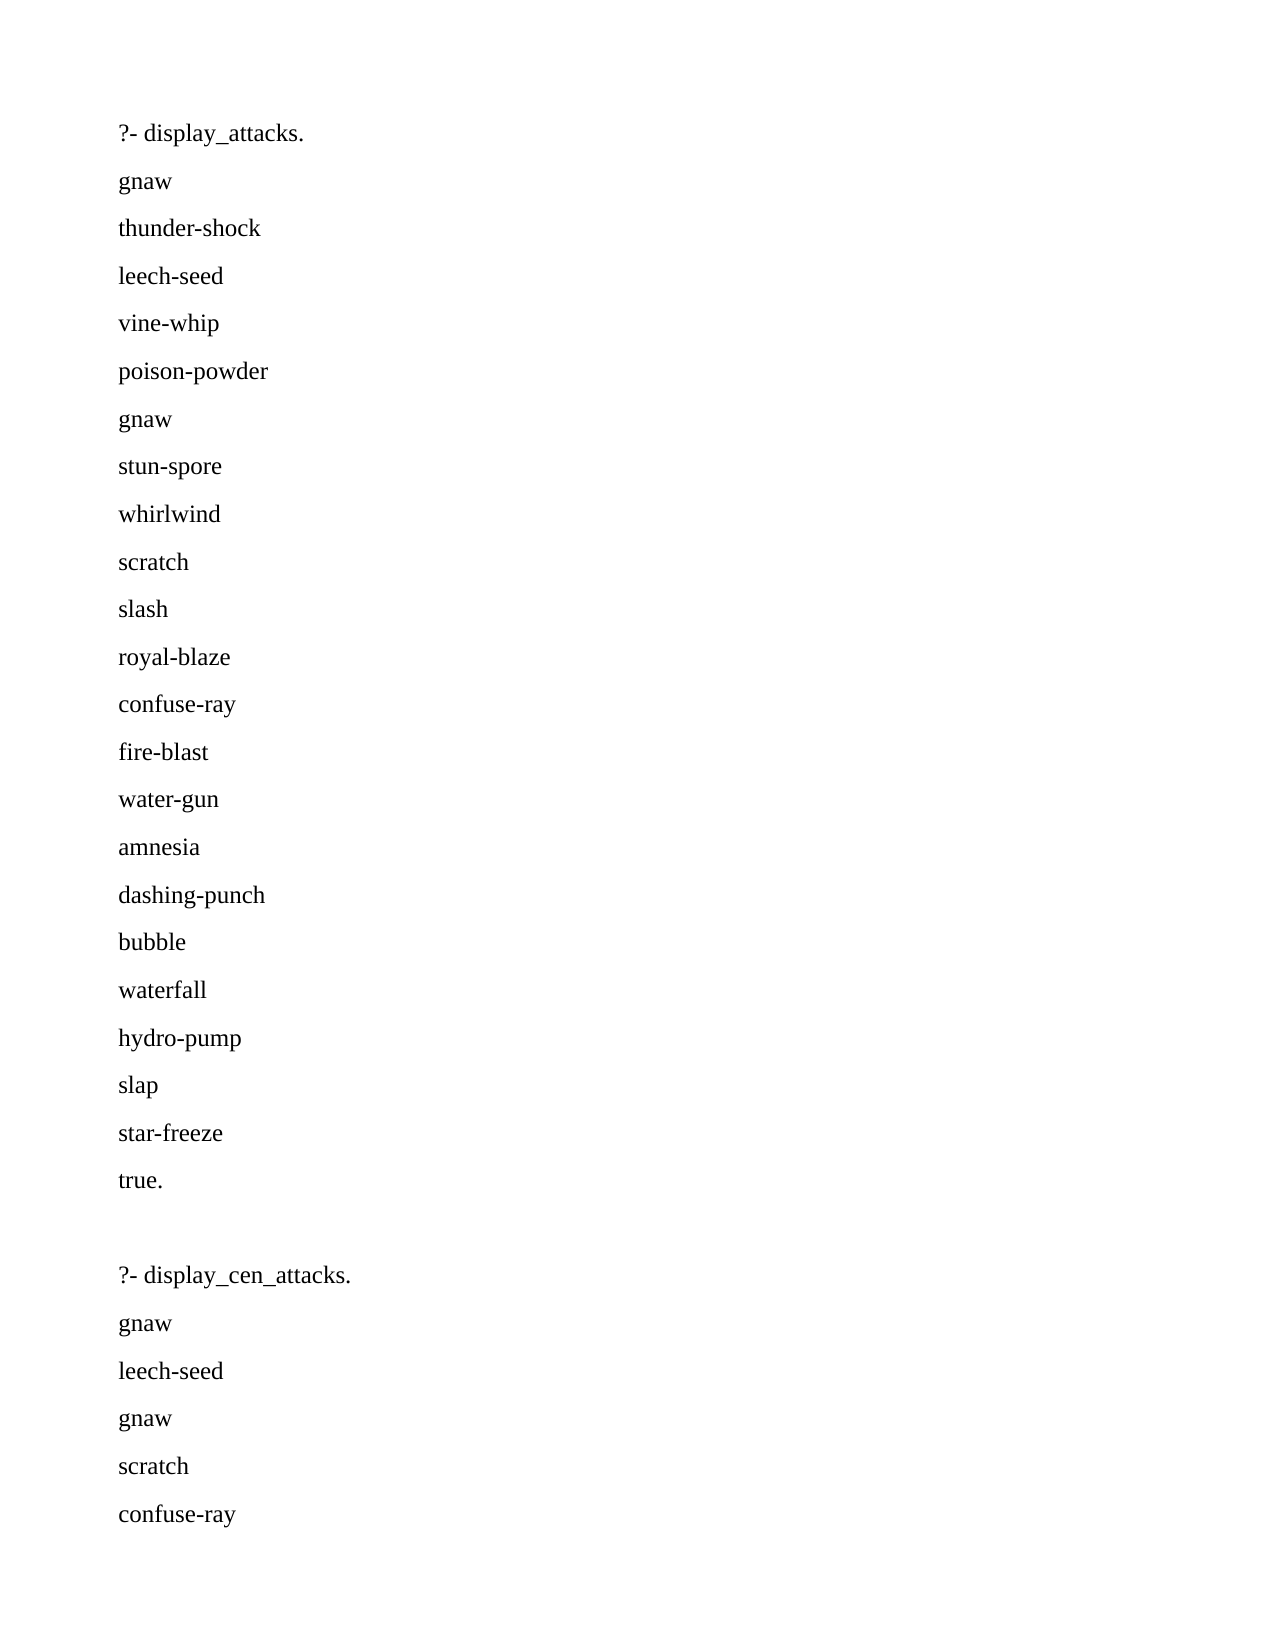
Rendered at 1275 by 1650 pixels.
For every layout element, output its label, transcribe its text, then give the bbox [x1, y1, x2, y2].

text scratch [118, 1451, 1157, 1480]
text ?- display_cen_attacks. [118, 1261, 1157, 1289]
text bubble [118, 927, 1157, 956]
text stun-spore [118, 451, 1157, 480]
text leech-seed [118, 261, 1157, 290]
text gnaw [118, 404, 1157, 432]
text leech-seed [118, 1356, 1157, 1384]
text hydro-pump [118, 1023, 1157, 1051]
text confuse-ray [118, 1499, 1157, 1527]
text thunder-shock [118, 213, 1157, 242]
text waterfall [118, 975, 1157, 1004]
text true. [118, 1165, 1157, 1194]
text scratch [118, 547, 1157, 575]
text gnaw [118, 1308, 1157, 1337]
text whirlwind [118, 499, 1157, 528]
text fire-blast [118, 737, 1157, 766]
text poison-powder [118, 356, 1157, 385]
text amnesia [118, 832, 1157, 861]
text star-freeze [118, 1118, 1157, 1147]
text confuse-ray [118, 689, 1157, 718]
text gnaw [118, 1403, 1157, 1432]
text dashing-punch [118, 880, 1157, 908]
text ?- display_attacks. [118, 118, 1157, 147]
text royal-blaze [118, 642, 1157, 671]
text slap [118, 1070, 1157, 1099]
text vine-whip [118, 308, 1157, 337]
text slash [118, 594, 1157, 623]
text gnaw [118, 166, 1157, 194]
text water-gun [118, 784, 1157, 813]
